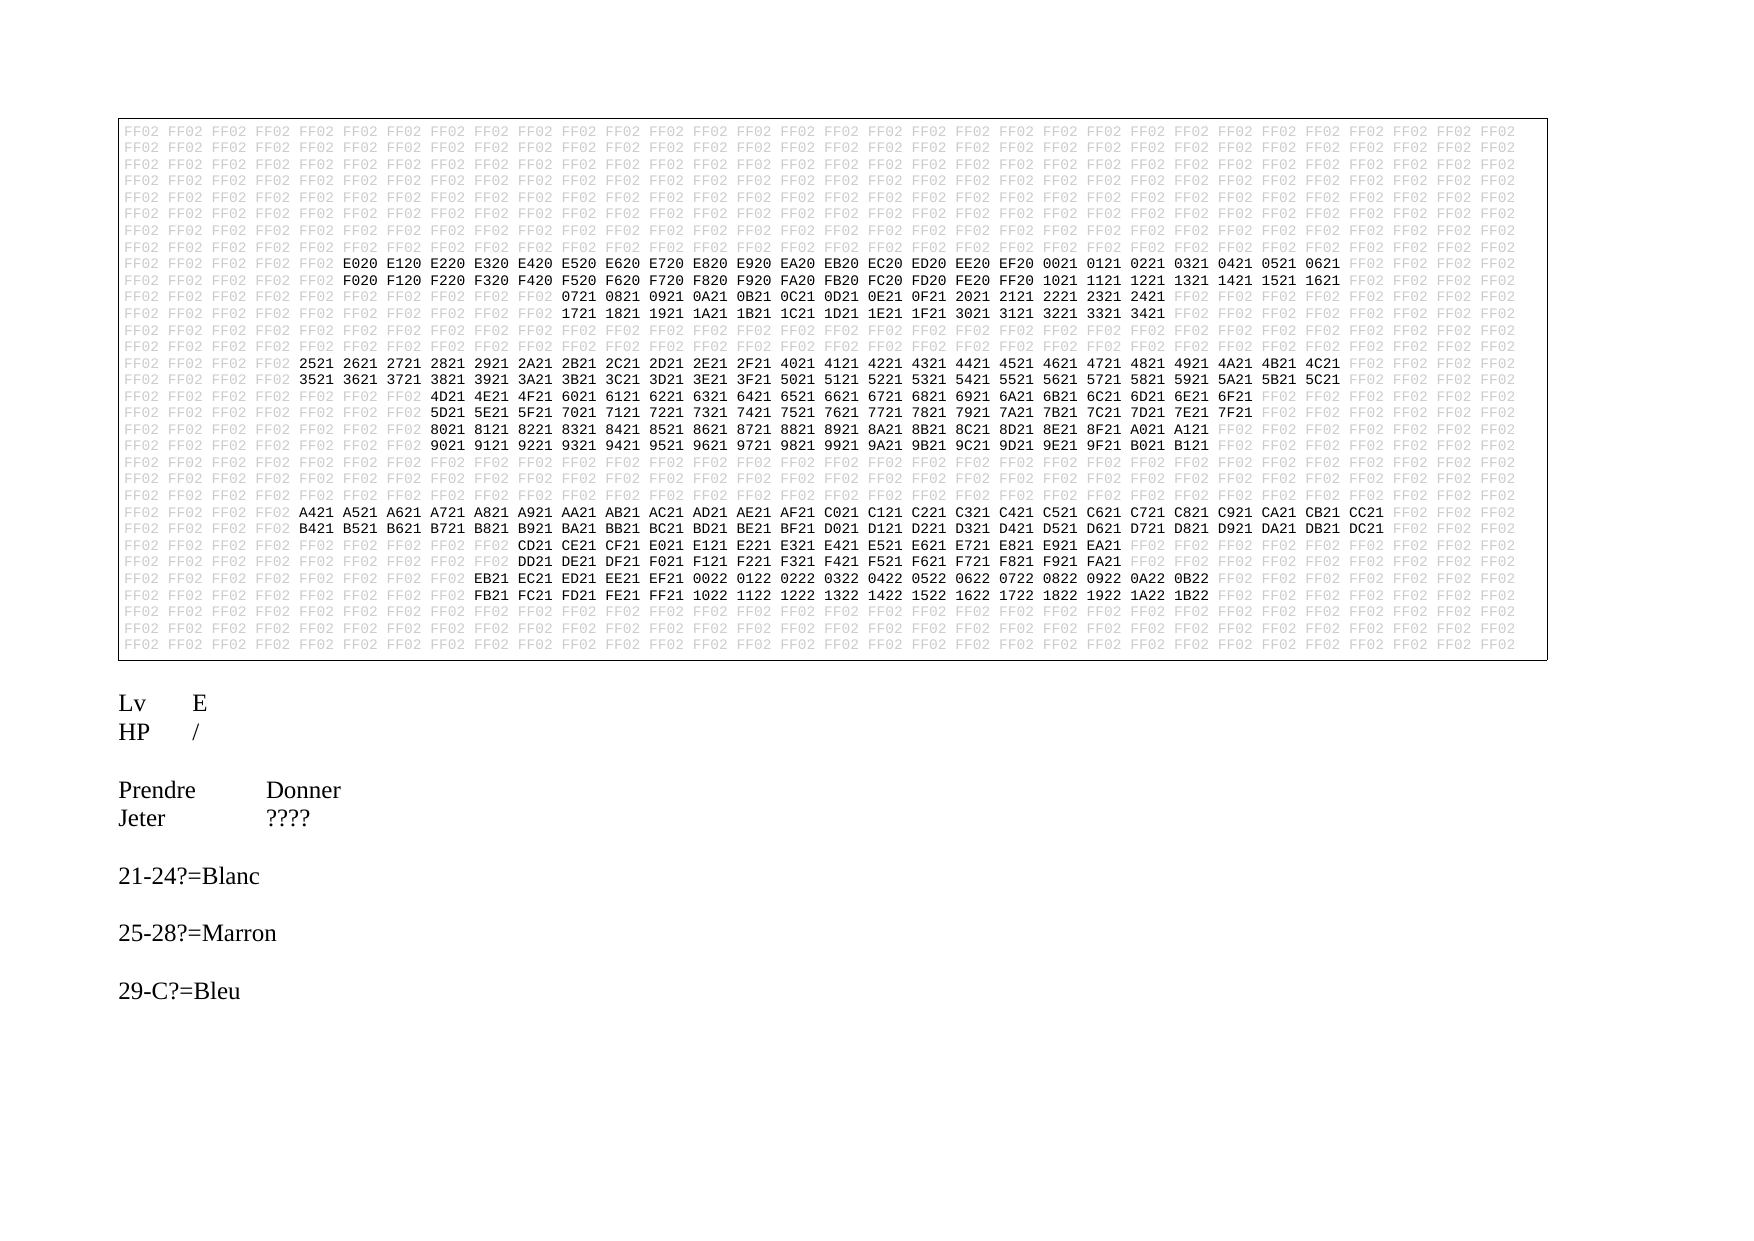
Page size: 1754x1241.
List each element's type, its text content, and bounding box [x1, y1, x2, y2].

text 29-C?=Bleu [118, 976, 1636, 1005]
text 25-28?=Marron [118, 918, 1636, 947]
text Prendre Donner [118, 775, 1636, 803]
text Lv E [118, 688, 1636, 717]
text HP / [118, 717, 1636, 746]
text Jeter ???? [118, 803, 1636, 832]
text 21-24?=Blanc [118, 861, 1636, 890]
table_header FF02 FF02 FF02 FF02 FF02 FF02 FF02 FF02 FF02 FF02 FF02 FF02 FF02 FF02 FF02 FF02 FF02 FF02 FF02 FF02 FF02 FF02 FF02 FF02 FF02 FF02 FF02 FF02 FF02 FF02 FF02 FF02 FF02 FF02 FF02 FF02 FF02 FF02 FF02 FF02 FF02 FF02 FF02 FF02 FF02 FF02 FF02 FF02 FF02 FF02 FF02 FF02 FF02 FF02 FF02 FF02 FF02 FF02 FF02 FF02 FF02 FF02 FF02 FF02 FF02 FF02 FF02 FF02 FF02 FF02 FF02 FF02 FF02 FF02 FF02 FF02 FF02 FF02 FF02 FF02 FF02 FF02 FF02 FF02 FF02 FF02 FF02 FF02 FF02 FF02 FF02 FF02 FF02 FF02 FF02 FF02 FF02 FF02 FF02 FF02 FF02 FF02 FF02 FF02 FF02 FF02 FF02 FF02 FF02 FF02 FF02 FF02 FF02 FF02 FF02 FF02 FF02 FF02 FF02 FF02 FF02 FF02 FF02 FF02 FF02 FF02 FF02 FF02 FF02 FF02 FF02 FF02 FF02 FF02 FF02 FF02 FF02 FF02 FF02 FF02 FF02 FF02 FF02 FF02 FF02 FF02 FF02 FF02 FF02 FF02 FF02 FF02 FF02 FF02 FF02 FF02 FF02 FF02 FF02 FF02 FF02 FF02 FF02 FF02 FF02 FF02 FF02 FF02 FF02 FF02 FF02 FF02 FF02 FF02 FF02 FF02 FF02 FF02 FF02 FF02 FF02 FF02 FF02 FF02 FF02 FF02 FF02 FF02 FF02 FF02 FF02 FF02 FF02 FF02 FF02 FF02 FF02 FF02 FF02 FF02 FF02 FF02 FF02 FF02 FF02 FF02 FF02 FF02 FF02 FF02 FF02 FF02 FF02 FF02 FF02 FF02 FF02 FF02 FF02 FF02 FF02 FF02 FF02 FF02 FF02 FF02 FF02 FF02 FF02 FF02 FF02 FF02 FF02 FF02 FF02 FF02 FF02 FF02 FF02 FF02 FF02 FF02 FF02 FF02 FF02 FF02 FF02 FF02 FF02 FF02 FF02 FF02 FF02 FF02 FF02 FF02 FF02 FF02 FF02 FF02 FF02 E020 E120 E220 E320 E420 E520 E620 E720 E820 E920 EA20 EB20 EC20 ED20 EE20 EF20 0021 0121 0221 0321 0421 0521 0621 FF02 FF02 FF02 FF02 FF02 FF02 FF02 FF02 FF02 F020 F120 F220 F320 F420 F520 F620 F720 F820 F920 FA20 FB20 FC20 FD20 FE20 FF20 1021 1121 1221 1321 1421 1521 1621 FF02 FF02 FF02 FF02 FF02 FF02 FF02 FF02 FF02 FF02 FF02 FF02 FF02 FF02 0721 0821 0921 0A21 0B21 0C21 0D21 0E21 0F21 2021 2121 2221 2321 2421 FF02 FF02 FF02 FF02 FF02 FF02 FF02 FF02 FF02 FF02 FF02 FF02 FF02 FF02 FF02 FF02 FF02 FF02 1721 1821 1921 1A21 1B21 1C21 1D21 1E21 1F21 3021 3121 3221 3321 3421 FF02 FF02 FF02 FF02 FF02 FF02 FF02 FF02 FF02 FF02 FF02 FF02 FF02 FF02 FF02 FF02 FF02 FF02 FF02 FF02 FF02 FF02 FF02 FF02 FF02 FF02 FF02 FF02 FF02 FF02 FF02 FF02 FF02 FF02 FF02 FF02 FF02 FF02 FF02 FF02 FF02 FF02 FF02 FF02 FF02 FF02 FF02 FF02 FF02 FF02 FF02 FF02 FF02 FF02 FF02 FF02 FF02 FF02 FF02 FF02 FF02 FF02 FF02 FF02 FF02 FF02 FF02 FF02 FF02 FF02 FF02 FF02 FF02 FF02 FF02 FF02 2521 2621 2721 2821 2921 2A21 2B21 2C21 2D21 2E21 2F21 4021 4121 4221 4321 4421 4521 4621 4721 4821 4921 4A21 4B21 4C21 FF02 FF02 FF02 FF02 FF02 FF02 FF02 FF02 3521 3621 3721 3821 3921 3A21 3B21 3C21 3D21 3E21 3F21 5021 5121 5221 5321 5421 5521 5621 5721 5821 5921 5A21 5B21 5C21 FF02 FF02 FF02 FF02 FF02 FF02 FF02 FF02 FF02 FF02 FF02 4D21 4E21 4F21 6021 6121 6221 6321 6421 6521 6621 6721 6821 6921 6A21 6B21 6C21 6D21 6E21 6F21 FF02 FF02 FF02 FF02 FF02 FF02 FF02 FF02 FF02 FF02 FF02 FF02 FF02 5D21 5E21 5F21 7021 7121 7221 7321 7421 7521 7621 7721 7821 7921 7A21 7B21 7C21 7D21 7E21 7F21 FF02 FF02 FF02 FF02 FF02 FF02 FF02 FF02 FF02 FF02 FF02 FF02 FF02 8021 8121 8221 8321 8421 8521 8621 8721 8821 8921 8A21 8B21 8C21 8D21 8E21 8F21 A021 A121 FF02 FF02 FF02 FF02 FF02 FF02 FF02 FF02 FF02 FF02 FF02 FF02 FF02 FF02 9021 9121 9221 9321 9421 9521 9621 9721 9821 9921 9A21 9B21 9C21 9D21 9E21 9F21 B021 B121 FF02 FF02 FF02 FF02 FF02 FF02 FF02 FF02 FF02 FF02 FF02 FF02 FF02 FF02 FF02 FF02 FF02 FF02 FF02 FF02 FF02 FF02 FF02 FF02 FF02 FF02 FF02 FF02 FF02 FF02 FF02 FF02 FF02 FF02 FF02 FF02 FF02 FF02 FF02 FF02 FF02 FF02 FF02 FF02 FF02 FF02 FF02 FF02 FF02 FF02 FF02 FF02 FF02 FF02 FF02 FF02 FF02 FF02 FF02 FF02 FF02 FF02 FF02 FF02 FF02 FF02 FF02 FF02 FF02 FF02 FF02 FF02 FF02 FF02 FF02 FF02 FF02 FF02 FF02 FF02 FF02 FF02 FF02 FF02 FF02 FF02 FF02 FF02 FF02 FF02 FF02 FF02 FF02 FF02 FF02 FF02 FF02 FF02 FF02 FF02 FF02 FF02 FF02 FF02 FF02 FF02 FF02 A421 A521 A621 A721 A821 A921 AA21 AB21 AC21 AD21 AE21 AF21 C021 C121 C221 C321 C421 C521 C621 C721 C821 C921 CA21 CB21 CC21 FF02 FF02 FF02 FF02 FF02 FF02 FF02 B421 B521 B621 B721 B821 B921 BA21 BB21 BC21 BD21 BE21 BF21 D021 D121 D221 D321 D421 D521 D621 D721 D821 D921 DA21 DB21 DC21 FF02 FF02 FF02 FF02 FF02 FF02 FF02 FF02 FF02 FF02 FF02 FF02 CD21 CE21 CF21 E021 E121 E221 E321 E421 E521 E621 E721 E821 E921 EA21 FF02 FF02 FF02 FF02 FF02 FF02 FF02 FF02 FF02 FF02 FF02 FF02 FF02 FF02 FF02 FF02 FF02 FF02 DD21 DE21 DF21 F021 F121 F221 F321 F421 F521 F621 F721 F821 F921 FA21 FF02 FF02 FF02 FF02 FF02 FF02 FF02 FF02 FF02 FF02 FF02 FF02 FF02 FF02 FF02 FF02 FF02 EB21 EC21 ED21 EE21 EF21 0022 0122 0222 0322 0422 0522 0622 0722 0822 0922 0A22 0B22 FF02 FF02 FF02 FF02 FF02 FF02 FF02 FF02 FF02 FF02 FF02 FF02 FF02 FF02 FF02 FB21 FC21 FD21 FE21 FF21 1022 1122 1222 1322 1422 1522 1622 1722 1822 1922 1A22 1B22 FF02 FF02 FF02 FF02 FF02 FF02 FF02 FF02 FF02 FF02 FF02 FF02 FF02 FF02 FF02 FF02 FF02 FF02 FF02 FF02 FF02 FF02 FF02 FF02 FF02 FF02 FF02 FF02 FF02 FF02 FF02 FF02 FF02 FF02 FF02 FF02 FF02 FF02 FF02 FF02 FF02 FF02 FF02 FF02 FF02 FF02 FF02 FF02 FF02 FF02 FF02 FF02 FF02 FF02 FF02 FF02 FF02 FF02 FF02 FF02 FF02 FF02 FF02 FF02 FF02 FF02 FF02 FF02 FF02 FF02 FF02 FF02 FF02 FF02 FF02 FF02 FF02 FF02 FF02 FF02 FF02 FF02 FF02 FF02 FF02 FF02 FF02 FF02 FF02 FF02 FF02 FF02 FF02 FF02 FF02 FF02 FF02 FF02 FF02 FF02 FF02 FF02 FF02 [119, 119, 1547, 660]
